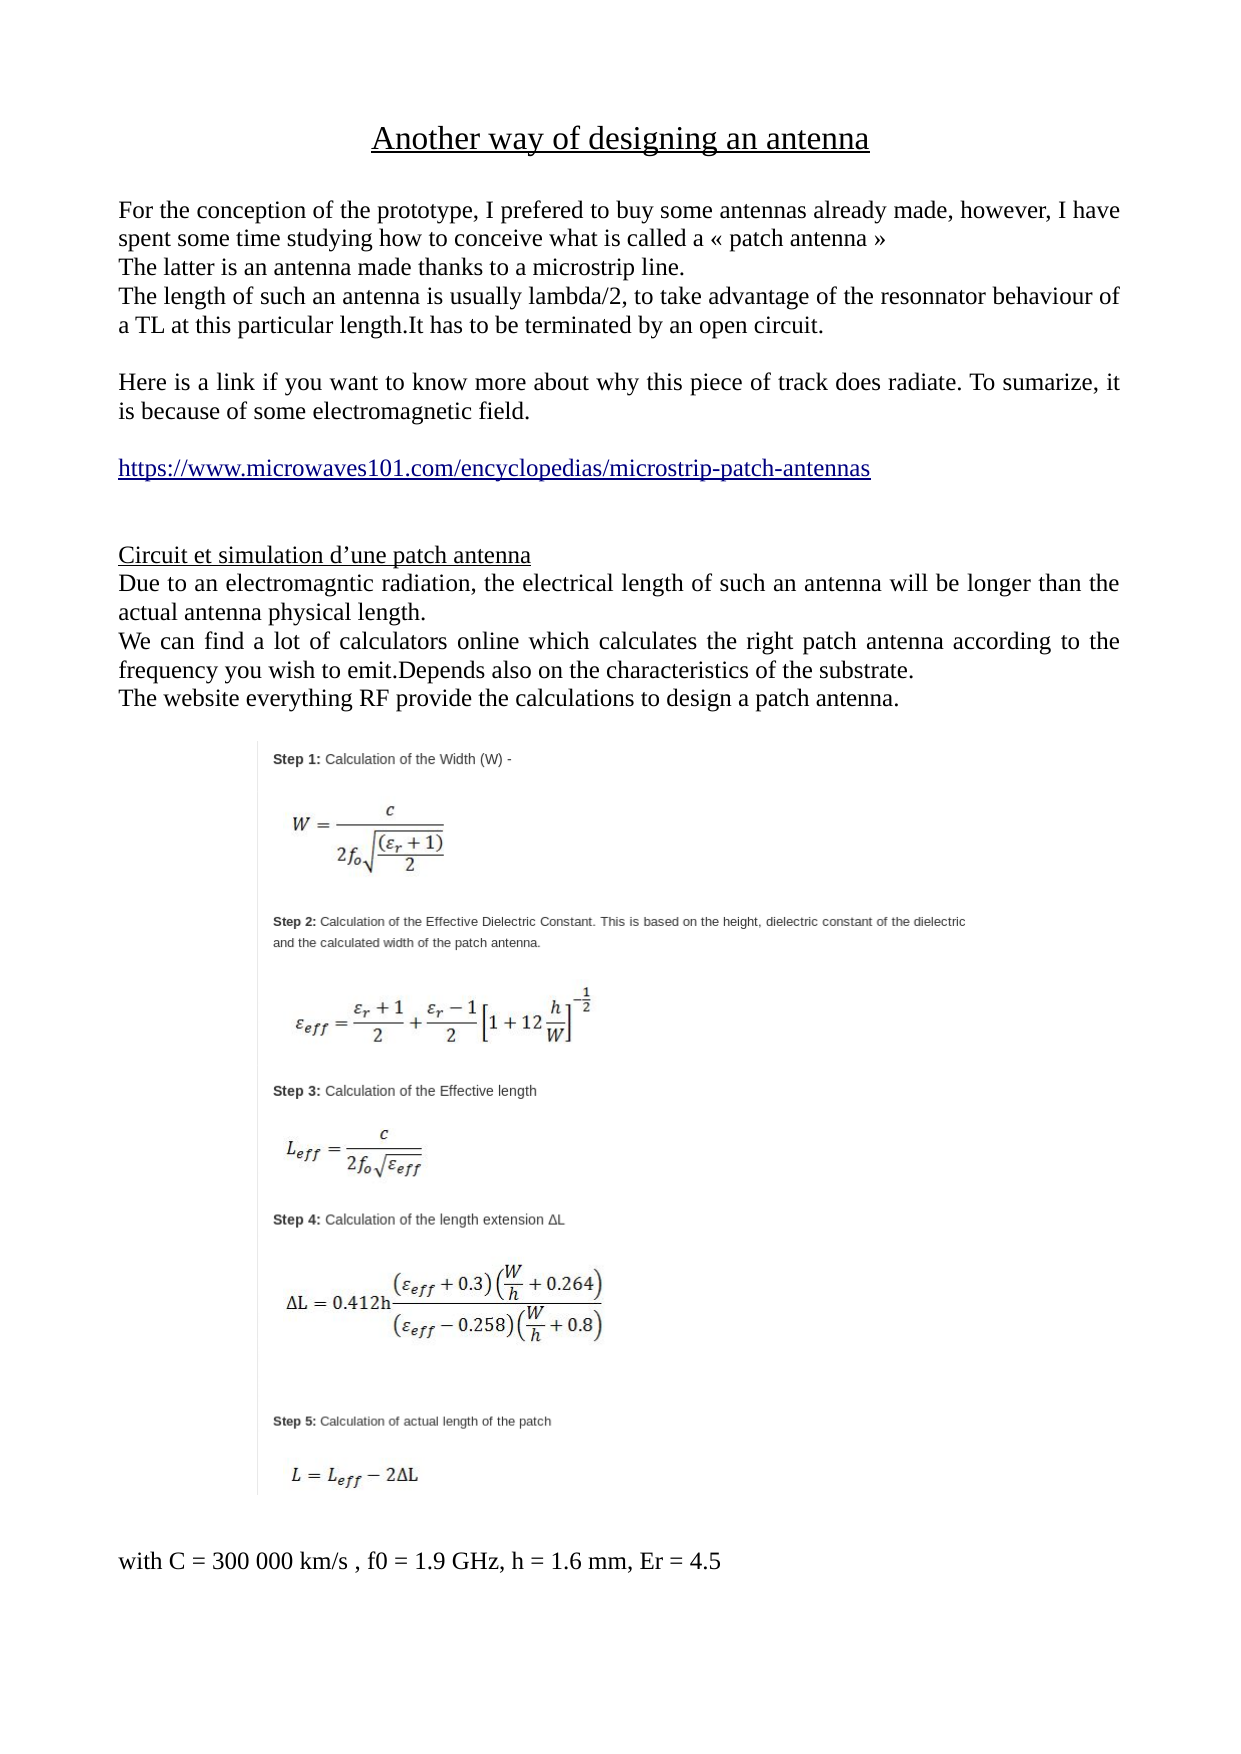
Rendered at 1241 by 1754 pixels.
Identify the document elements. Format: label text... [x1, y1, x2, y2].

text The latter is an antenna made thanks to a microstrip line. [118, 252, 1122, 281]
picture [257, 741, 983, 1495]
text Another way of designing an antenna [118, 118, 1122, 156]
text We can find a lot of calculators online which calculates the right patch antenna according to the frequency you wish to emit.Depends also on the characteristics of the substrate. [118, 626, 1122, 683]
text Here is a link if you want to know more about why this piece of track does radiate. To sumarize, it is because of some electromagnetic field. [118, 367, 1122, 425]
text with C = 300 000 km/s , f0 = 1.9 GHz, h = 1.6 mm, Er = 4.5 [118, 1546, 1122, 1575]
text https://www.microwaves101.com/encyclopedias/microstrip-patch-antennas [118, 453, 1122, 482]
text Due to an electromagntic radiation, the electrical length of such an antenna will be longer than the actual antenna physical length. [118, 568, 1122, 626]
text The website everything RF provide the calculations to design a patch antenna. [118, 683, 1122, 712]
text Circuit et simulation d’une patch antenna [118, 540, 1122, 568]
text The length of such an antenna is usually lambda/2, to take advantage of the resonnator behaviour of a TL at this particular length.It has to be terminated by an open circuit. [118, 281, 1122, 338]
text For the conception of the prototype, I prefered to buy some antennas already made, however, I have spent some time studying how to conceive what is called a « patch antenna » [118, 195, 1122, 252]
